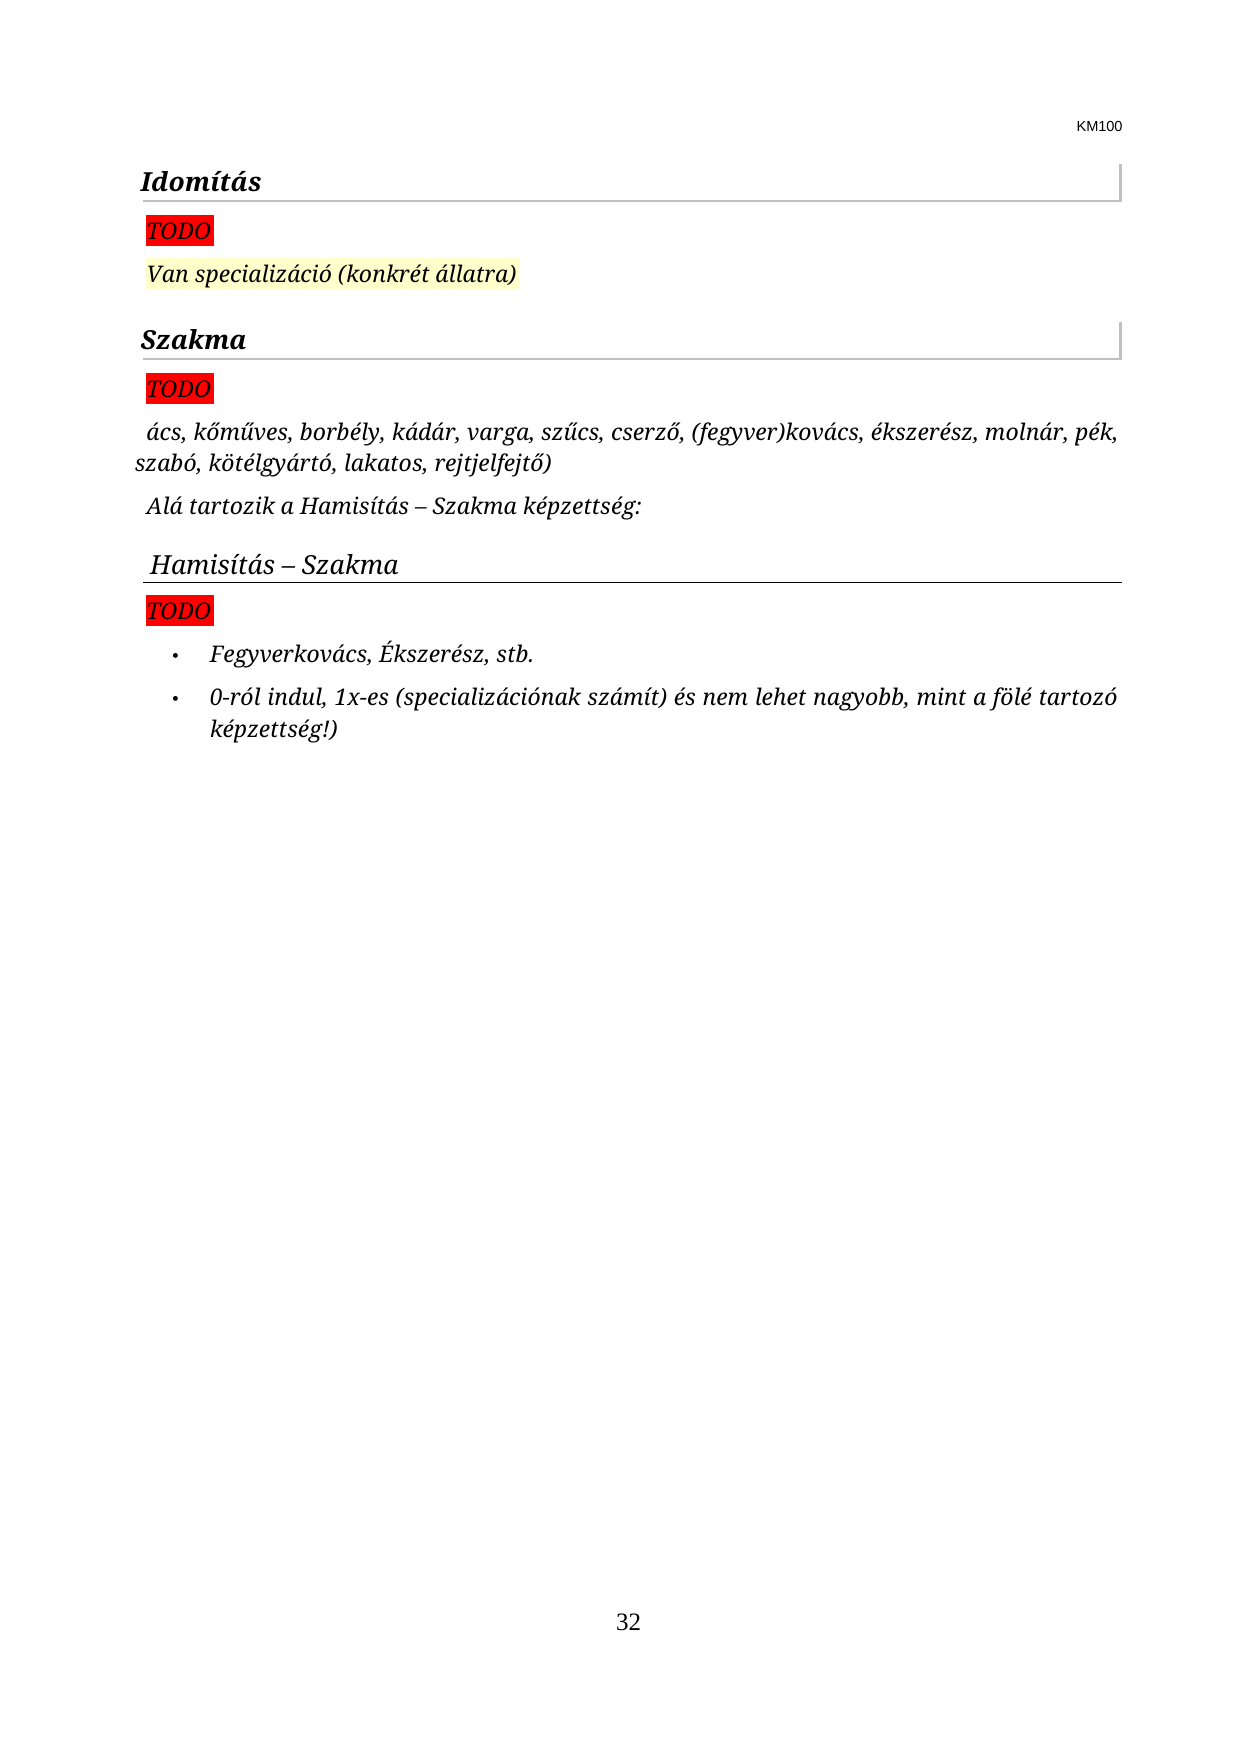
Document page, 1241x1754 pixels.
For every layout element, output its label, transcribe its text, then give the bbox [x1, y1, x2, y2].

text TODO [134, 215, 1122, 246]
text TODO [134, 373, 1122, 404]
text Alá tartozik a Hamisítás – Szakma képzettség: [134, 490, 1122, 521]
text Van specializáció (konkrét állatra) [134, 258, 1122, 289]
list 0-ról indul, 1x-es (specializációnak számít) és nem lehet nagyobb, mint a fölé tartozó képzettség!) [172, 681, 1122, 744]
text TODO [134, 595, 1122, 626]
subtitle Idomítás [140, 164, 1119, 199]
subtitle Szakma [140, 322, 1119, 357]
text ács, kőműves, borbély, kádár, varga, szűcs, cserző, (fegyver)kovács, ékszerész, molnár, pék, szabó, kötélgyártó, lakatos, rejtjelfejtő) [134, 416, 1122, 478]
subtitle Hamisítás – Szakma [143, 546, 1122, 582]
list Fegyverkovács, Ékszerész, stb. [172, 638, 1122, 669]
